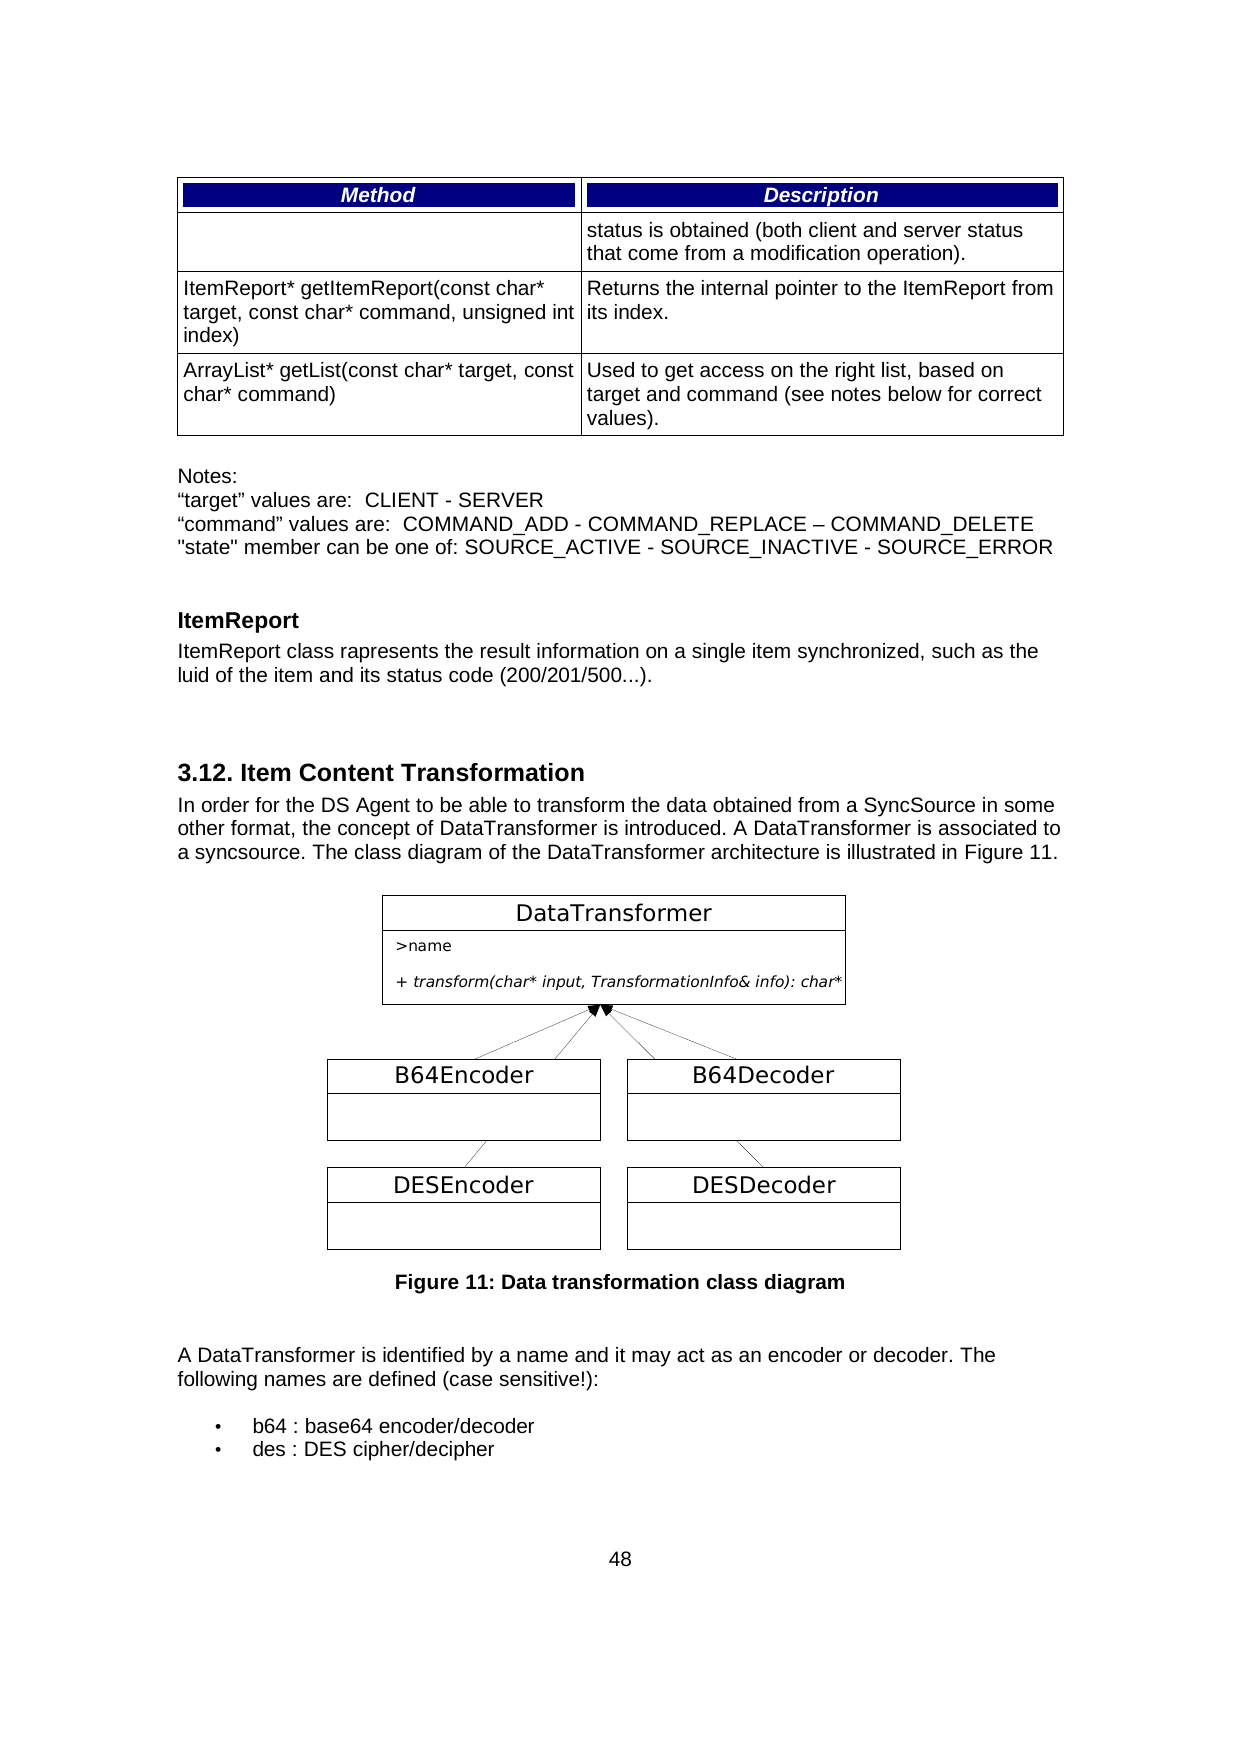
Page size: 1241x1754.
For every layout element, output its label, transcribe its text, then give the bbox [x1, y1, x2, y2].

text "state" member can be one of: SOURCE_ACTIVE - SOURCE_INACTIVE - SOURCE_ERROR [177, 536, 1063, 559]
text “command” values are: COMMAND_ADD - COMMAND_REPLACE – COMMAND_DELETE [177, 512, 1063, 536]
table_cell status is obtained (both client and server status that come from a modification operation). [582, 213, 1063, 271]
list b64 : base64 encoder/decoder [215, 1414, 1063, 1438]
table_cell ArrayList* getList(const char* target, const char* command) [178, 354, 581, 435]
list des : DES cipher/decipher [215, 1438, 1063, 1461]
subtitle ItemReport [177, 608, 1063, 634]
subtitle Item Content Transformation [177, 759, 1063, 787]
table_cell Used to get access on the right list, based on target and command (see notes below for correct values). [582, 354, 1063, 435]
table_cell Returns the internal pointer to the ItemReport from its index. [582, 272, 1063, 353]
text ItemReport class rapresents the result information on a single item synchronized, such as the luid of the item and its status code (200/201/500...). [177, 640, 1063, 687]
text “target” values are: CLIENT - SERVER [177, 488, 1063, 512]
table_cell [178, 213, 581, 271]
text A DataTransformer is identified by a name and it may act as an encoder or decoder. The following names are defined (case sensitive!): [177, 1343, 1063, 1391]
table_header Method [178, 178, 581, 212]
table_cell ItemReport* getItemReport(const char* target, const char* command, unsigned int index) [178, 272, 581, 353]
text Notes: [177, 465, 1063, 488]
text Figure 11: Data transformation class diagram [177, 889, 1063, 1294]
text In order for the DS Agent to be able to transform the data obtained from a SyncSource in some other format, the concept of DataTransformer is introduced. A DataTransformer is associated to a syncsource. The class diagram of the DataTransformer architecture is illustrated in Figure 11. [177, 793, 1063, 864]
table_header Description [582, 178, 1063, 212]
